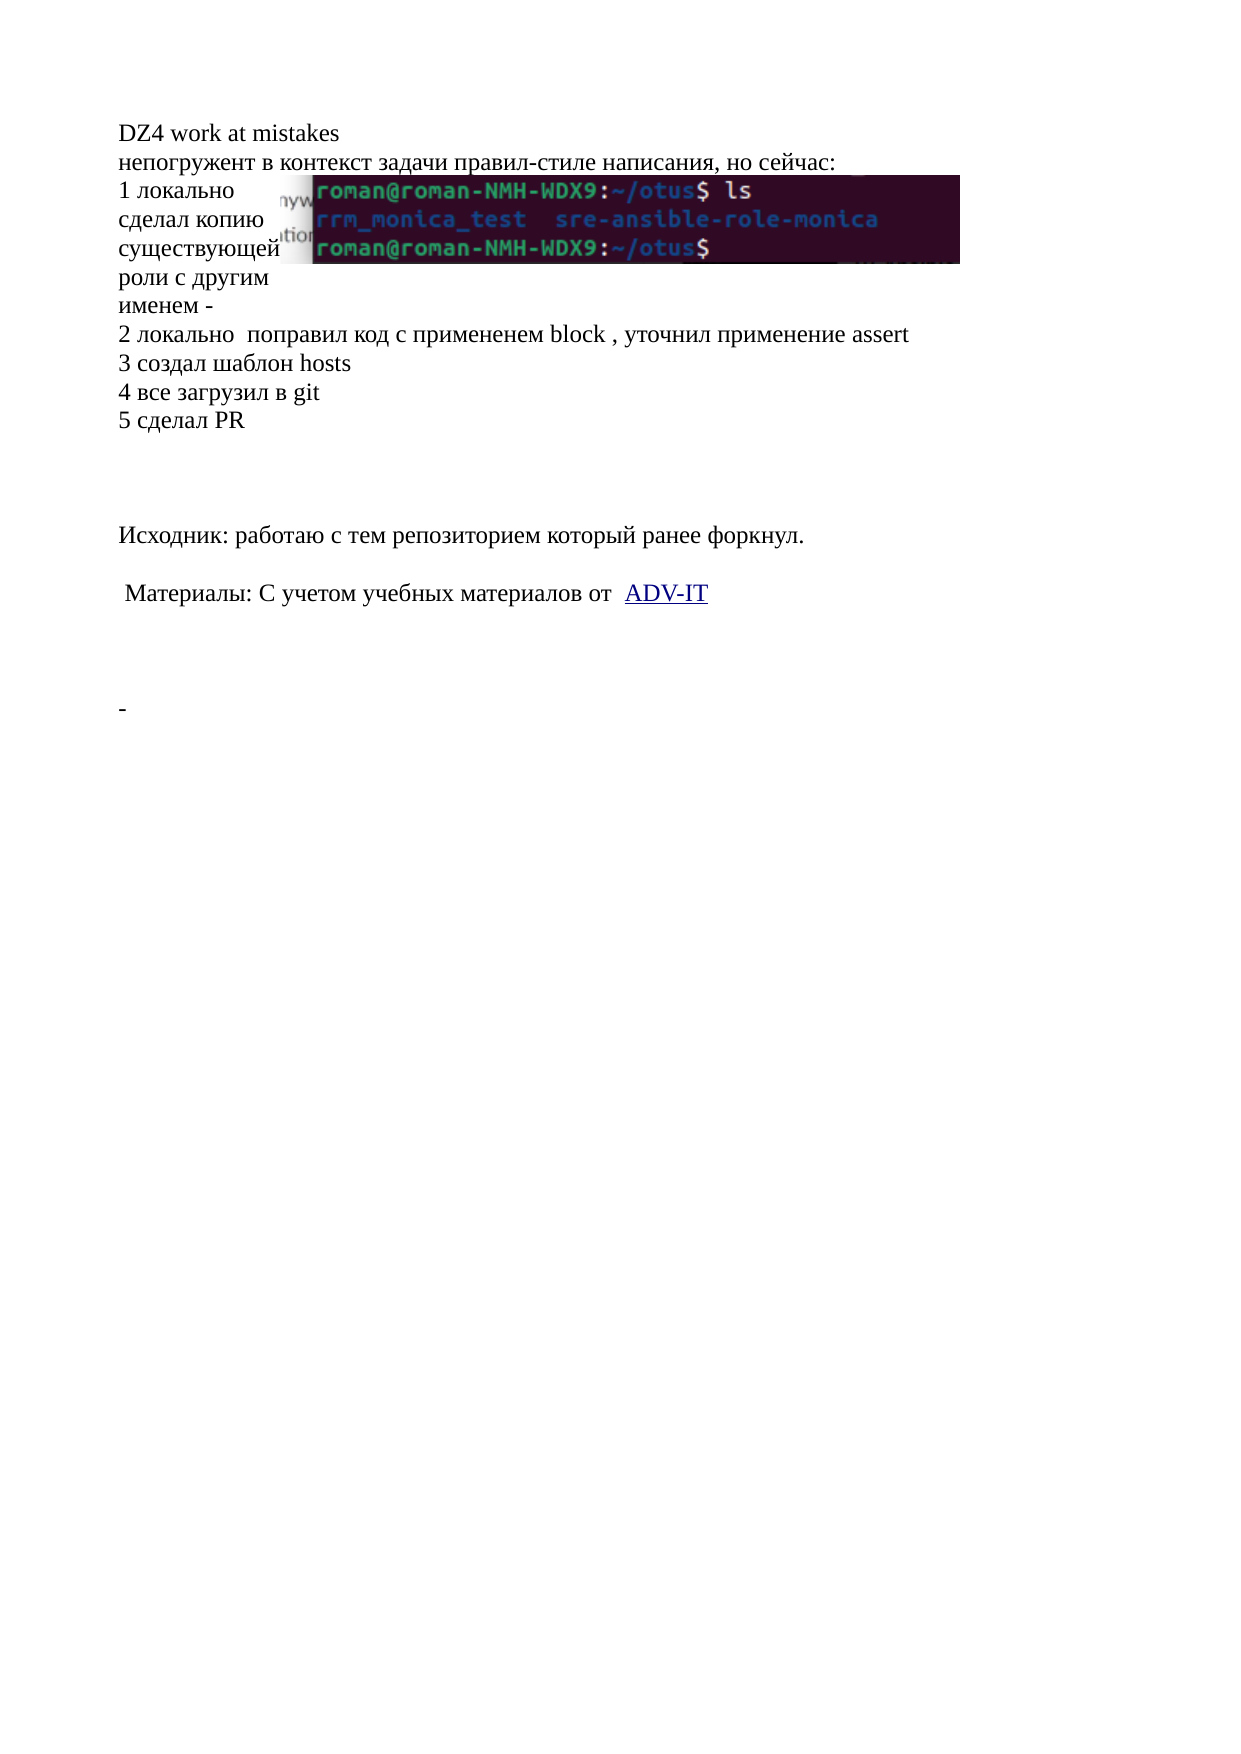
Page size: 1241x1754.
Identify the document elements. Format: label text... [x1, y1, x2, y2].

text Исходник: работаю с тем репозиторием который ранее форкнул. [118, 521, 1122, 549]
text - [118, 693, 1122, 722]
text DZ4 work at mistakes [118, 118, 1122, 147]
text 3 cоздал шаблон hosts [118, 348, 1122, 377]
text 2 локально поправил код с примененем block , уточнил применение assert [118, 319, 1122, 348]
text 1 локально сделал копию существующей роли с другим именем - [118, 176, 1122, 319]
text непогружент в контекст задачи правил-стиле написания, но сейчас: [118, 147, 1122, 176]
text 5 сделал PR [118, 406, 1122, 434]
picture [280, 175, 960, 264]
text 4 все загрузил в git [118, 377, 1122, 406]
text Материалы: С учетом учебных материалов от ADV-IT [118, 578, 1122, 607]
